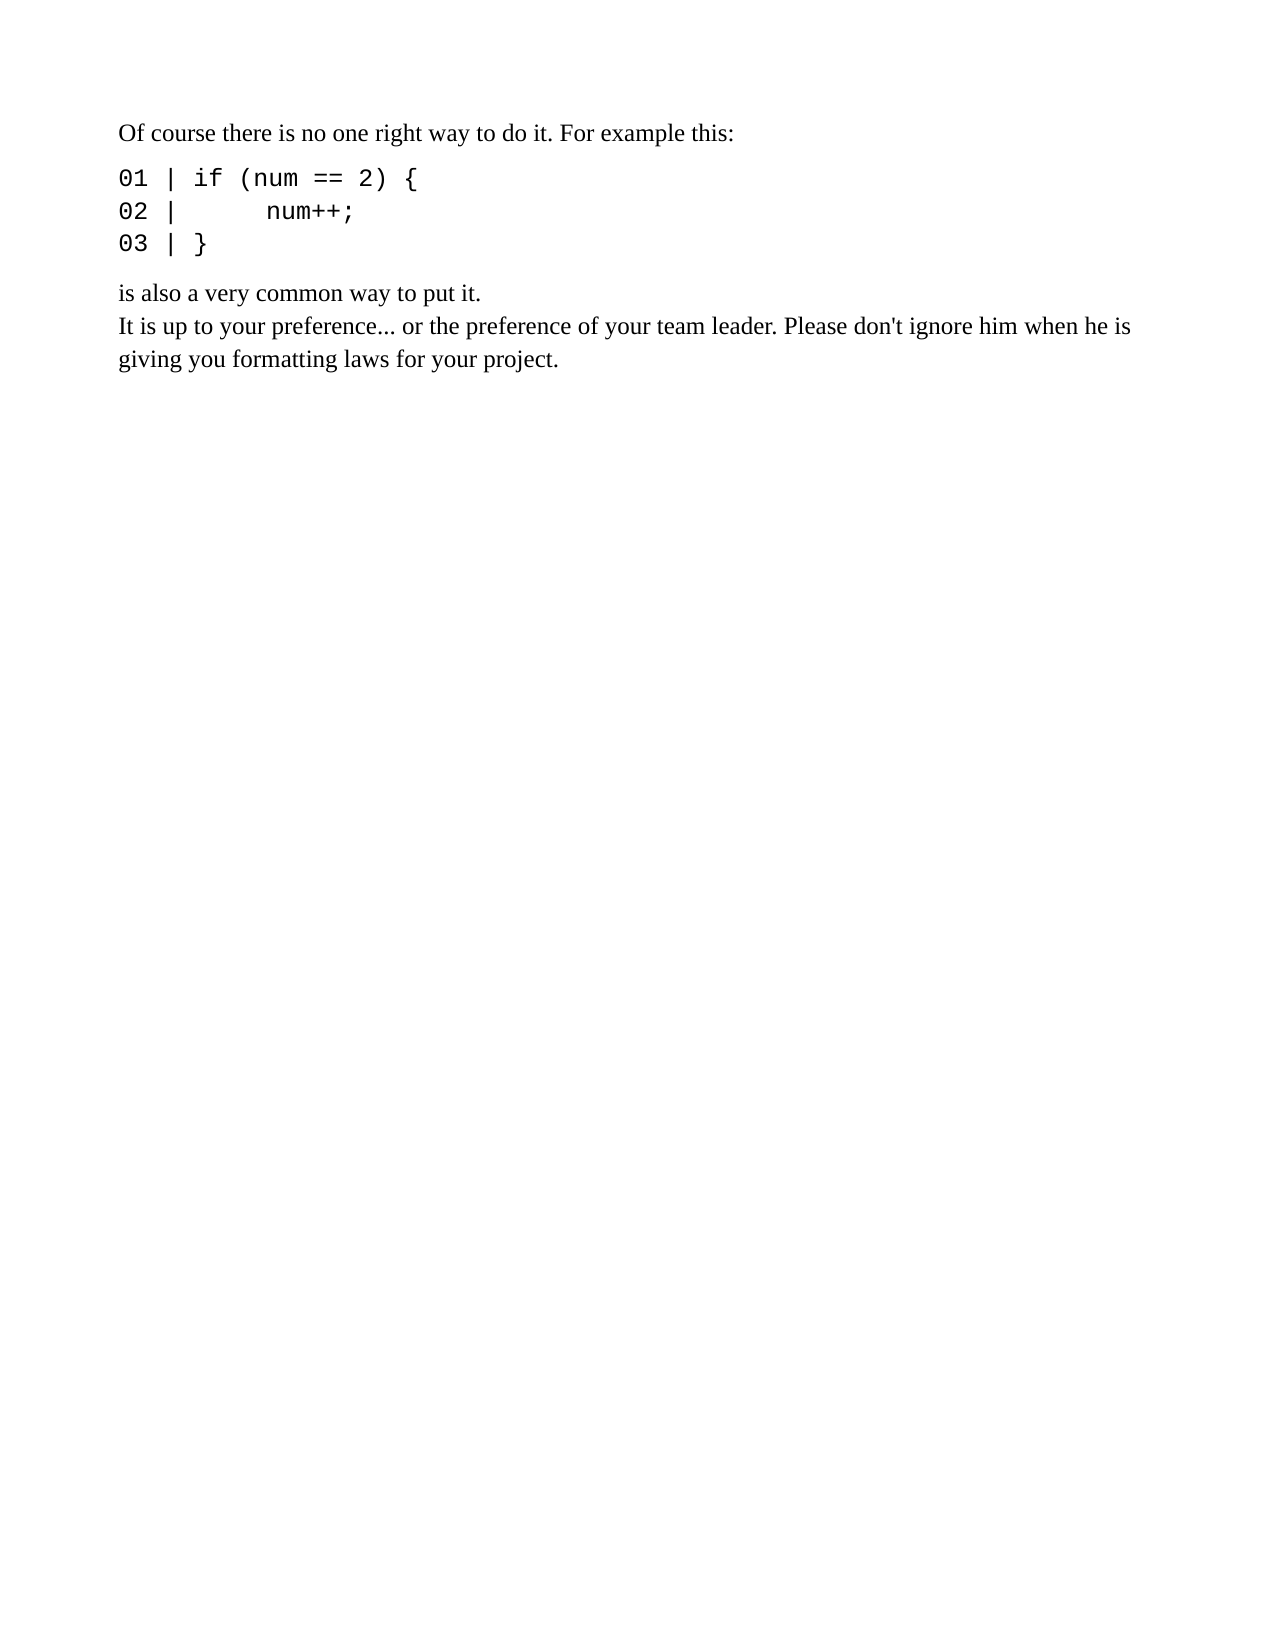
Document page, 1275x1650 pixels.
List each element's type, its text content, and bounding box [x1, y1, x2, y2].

text 01 | if (num == 2) { 02 | num++; 03 | } [118, 166, 1157, 259]
text Of course there is no one right way to do it. For example this: [118, 118, 1157, 147]
text is also a very common way to put it. It is up to your preference... or the preference of your team leader. Please don't ignore him when he is giving you formatting laws for your project. [118, 278, 1157, 373]
